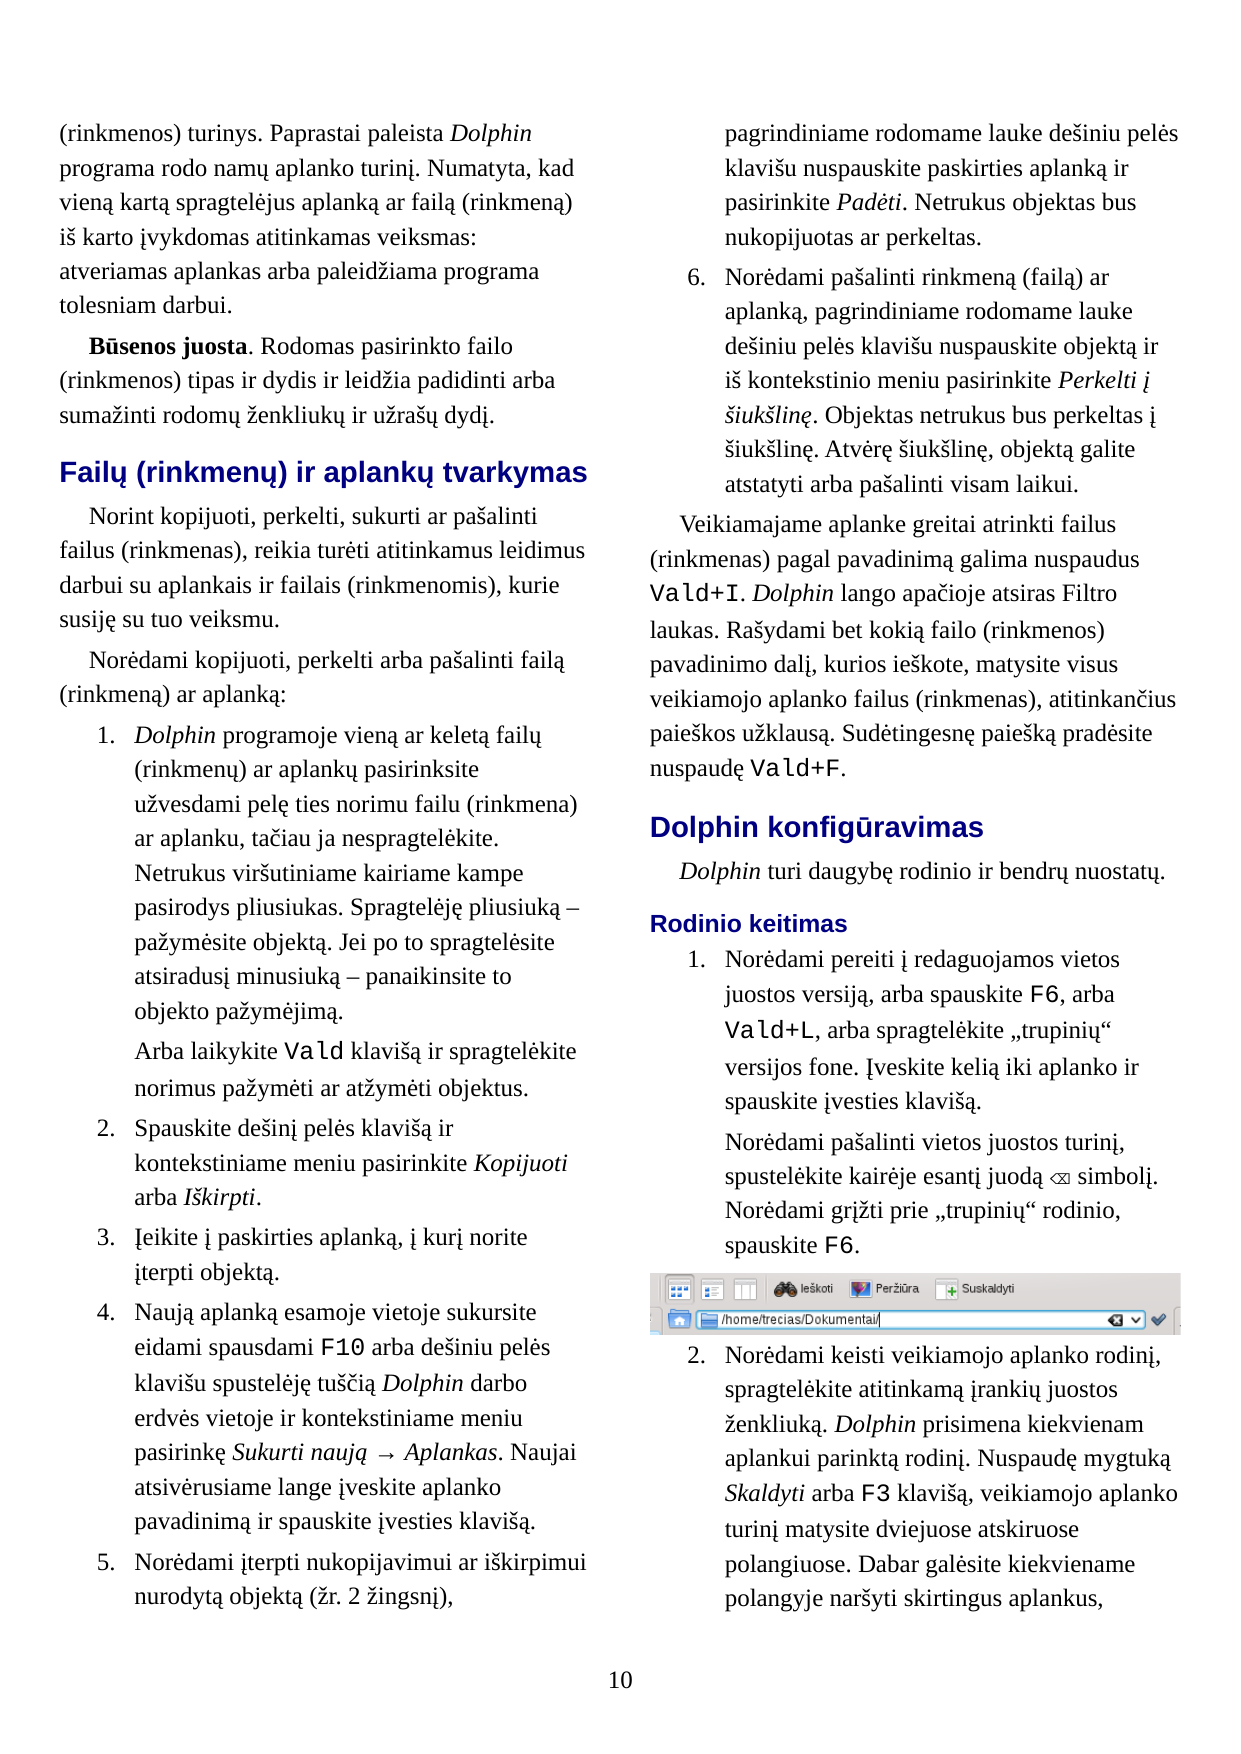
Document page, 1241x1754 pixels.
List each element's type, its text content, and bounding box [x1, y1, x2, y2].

text Būsenos juosta. Rodomas pasirinkto failo (rinkmenos) tipas ir dydis ir leidžia padidinti arba sumažinti rodomų ženkliukų ir užrašų dydį. [59, 331, 591, 429]
subtitle Failų (rinkmenų) ir aplankų tvarkymas [59, 455, 591, 489]
text Norėdami kopijuoti, perkelti arba pašalinti failą (rinkmeną) ar aplanką: [59, 645, 591, 708]
text Veikiamajame aplanke greitai atrinkti failus (rinkmenas) pagal pavadinimą galima nuspaudus Vald+I. Dolphin lango apačioje atsiras Filtro laukas. Rašydami bet kokią failo (rinkmenos) pavadinimo dalį, kurios ieškote, matysite visus veikiamojo aplanko failus (rinkmenas), atitinkančius paieškos užklausą. Sudėtingesnę paiešką pradėsite nuspaudę Vald+F. [649, 509, 1181, 783]
list Įeikite į paskirties aplanką, į kurį norite įterpti objektą. [97, 1222, 591, 1286]
list Norėdami įterpti nukopijavimui ar iškirpimui nurodytą objektą (žr. 2 žingsnį), [97, 1547, 591, 1610]
list Norėdami keisti veikiamojo aplanko rodinį, spragtelėkite atitinkamą įrankių juostos ženkliuką. Dolphin prisimena kiekvienam aplankui parinktą rodinį. Nuspaudę mygtuką Skaldyti arba F3 klavišą, veikiamojo aplanko turinį matysite dviejuose atskiruose polangiuose. Dabar galėsite kiekviename polangyje naršyti skirtingus aplankus, [687, 1335, 1181, 1612]
list Naują aplanką esamoje vietoje sukursite eidami spausdami F10 arba dešiniu pelės klavišu spustelėję tuščią Dolphin darbo erdvės vietoje ir kontekstiniame meniu pasirinkę Sukurti naują → Aplankas. Naujai atsivėrusiame lange įveskite aplanko pavadinimą ir spauskite įvesties klavišą. [97, 1297, 591, 1535]
text Norint kopijuoti, perkelti, sukurti ar pašalinti failus (rinkmenas), reikia turėti atitinkamus leidimus darbui su aplankais ir failais (rinkmenomis), kurie susiję su tuo veiksmu. [59, 501, 591, 633]
list Norėdami pereiti į redaguojamos vietos juostos versiją, arba spauskite F6, arba Vald+L, arba spragtelėkite „trupinių“ versijos fone. Įveskite kelią iki aplanko ir spauskite įvesties klavišą. [687, 944, 1181, 1115]
list Norėdami pašalinti vietos juostos turinį, spustelėkite kairėje esantį juodą ⌫ simbolį. Norėdami grįžti prie „trupinių“ rodinio, spauskite F6. [687, 1127, 1181, 1261]
text Dolphin turi daugybę rodinio ir bendrų nuostatų. [649, 856, 1181, 885]
subtitle Dolphin konfigūravimas [649, 810, 1181, 844]
text (rinkmenos) turinys. Paprastai paleista Dolphin programa rodo namų aplanko turinį. Numatyta, kad vieną kartą spragtelėjus aplanką ar failą (rinkmeną) iš karto įvykdomas atitinkamas veiksmas: atveriamas aplankas arba paleidžiama programa tolesniam darbui. [59, 118, 591, 319]
list Dolphin programoje vieną ar keletą failų (rinkmenų) ar aplankų pasirinksite užvesdami pelę ties norimu failu (rinkmena) ar aplanku, tačiau ja nespragtelėkite. Netrukus viršutiniame kairiame kampe pasirodys pliusiukas. Spragtelėję pliusiuką – pažymėsite objektą. Jei po to spragtelėsite atsiradusį minusiuką – panaikinsite to objekto pažymėjimą. [97, 720, 591, 1024]
picture [650, 1273, 1181, 1335]
subtitle Rodinio keitimas [649, 909, 1181, 938]
list Spauskite dešinį pelės klavišą ir kontekstiniame meniu pasirinkite Kopijuoti arba Iškirpti. [97, 1113, 591, 1211]
list pagrindiniame rodomame lauke dešiniu pelės klavišu nuspauskite paskirties aplanką ir pasirinkite Padėti. Netrukus objektas bus nukopijuotas ar perkeltas. [687, 118, 1181, 250]
list Norėdami pašalinti rinkmeną (failą) ar aplanką, pagrindiniame rodomame lauke dešiniu pelės klavišu nuspauskite objektą ir iš kontekstinio meniu pasirinkite Perkelti į šiukšlinę. Objektas netrukus bus perkeltas į šiukšlinę. Atvėrę šiukšlinę, objektą galite atstatyti arba pašalinti visam laikui. [687, 262, 1181, 498]
list Arba laikykite Vald klavišą ir spragtelėkite norimus pažymėti ar atžymėti objektus. [97, 1036, 591, 1101]
